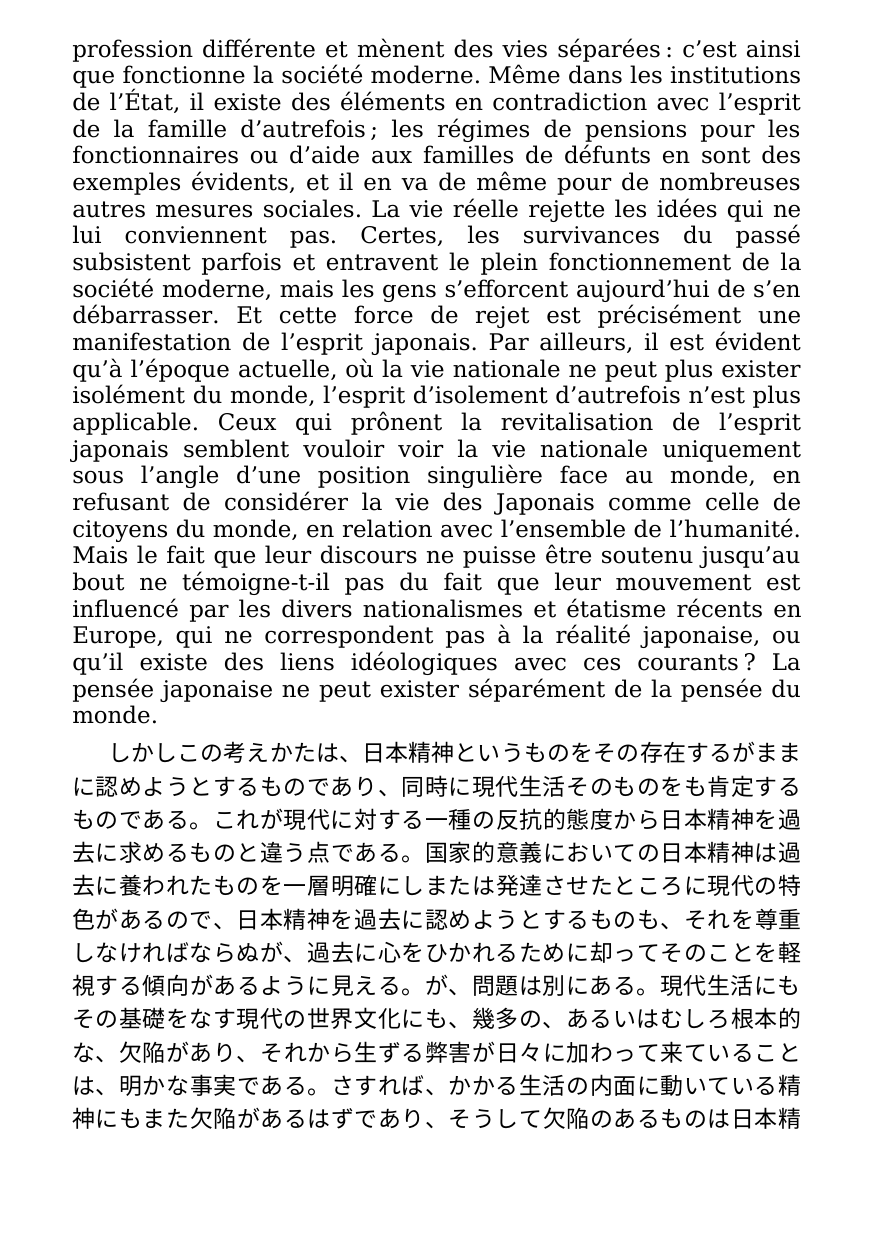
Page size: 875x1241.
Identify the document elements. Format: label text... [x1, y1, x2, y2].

text profession différente et mènent des vies séparées : c’est ainsi que fonctionne la société moderne. Même dans les institutions de l’État, il existe des éléments en contradiction avec l’esprit de la famille d’autrefois ; les régimes de pensions pour les fonctionnaires ou d’aide aux familles de défunts en sont des exemples évidents, et il en va de même pour de nombreuses autres mesures sociales. La vie réelle rejette les idées qui ne lui conviennent pas. Certes, les survivances du passé subsistent parfois et entravent le plein fonctionnement de la société moderne, mais les gens s’efforcent aujourd’hui de s’en débarrasser. Et cette force de rejet est précisément une manifestation de l’esprit japonais. Par ailleurs, il est évident qu’à l’époque actuelle, où la vie nationale ne peut plus exister isolément du monde, l’esprit d’isolement d’autrefois n’est plus applicable. Ceux qui prônent la revitalisation de l’esprit japonais semblent vouloir voir la vie nationale uniquement sous l’angle d’une position singulière face au monde, en refusant de considérer la vie des Japonais comme celle de citoyens du monde, en relation avec l’ensemble de l’humanité. Mais le fait que leur discours ne puisse être soutenu jusqu’au bout ne témoigne-t-il pas du fait que leur mouvement est influencé par les divers nationalismes et étatisme récents en Europe, qui ne correspondent pas à la réalité japonaise, ou qu’il existe des liens idéologiques avec ces courants ? La pensée japonaise ne peut exister séparément de la pensée du monde. [72, 36, 802, 729]
text しかしこの考えかたは、日本精神というものをその存在するがままに認めようとするものであり、同時に現代生活そのものをも肯定するものである。これが現代に対する一種の反抗的態度から日本精神を過去に求めるものと違う点である。国家的意義においての日本精神は過去に養われたものを一層明確にしまたは発達させたところに現代の特色があるので、日本精神を過去に認めようとするものも、それを尊重しなければならぬが、過去に心をひかれるために却ってそのことを軽視する傾向があるように見える。が、問題は別にある。現代生活にもその基礎をなす現代の世界文化にも、幾多の、あるいはむしろ根本的な、欠陥があり、それから生ずる弊害が日々に加わって来ていることは、明かな事実である。さすれば、かかる生活の内面に動いている精神にもまた欠陥があるはずであり、そうして欠陥のあるものは日本精 [72, 735, 802, 1134]
